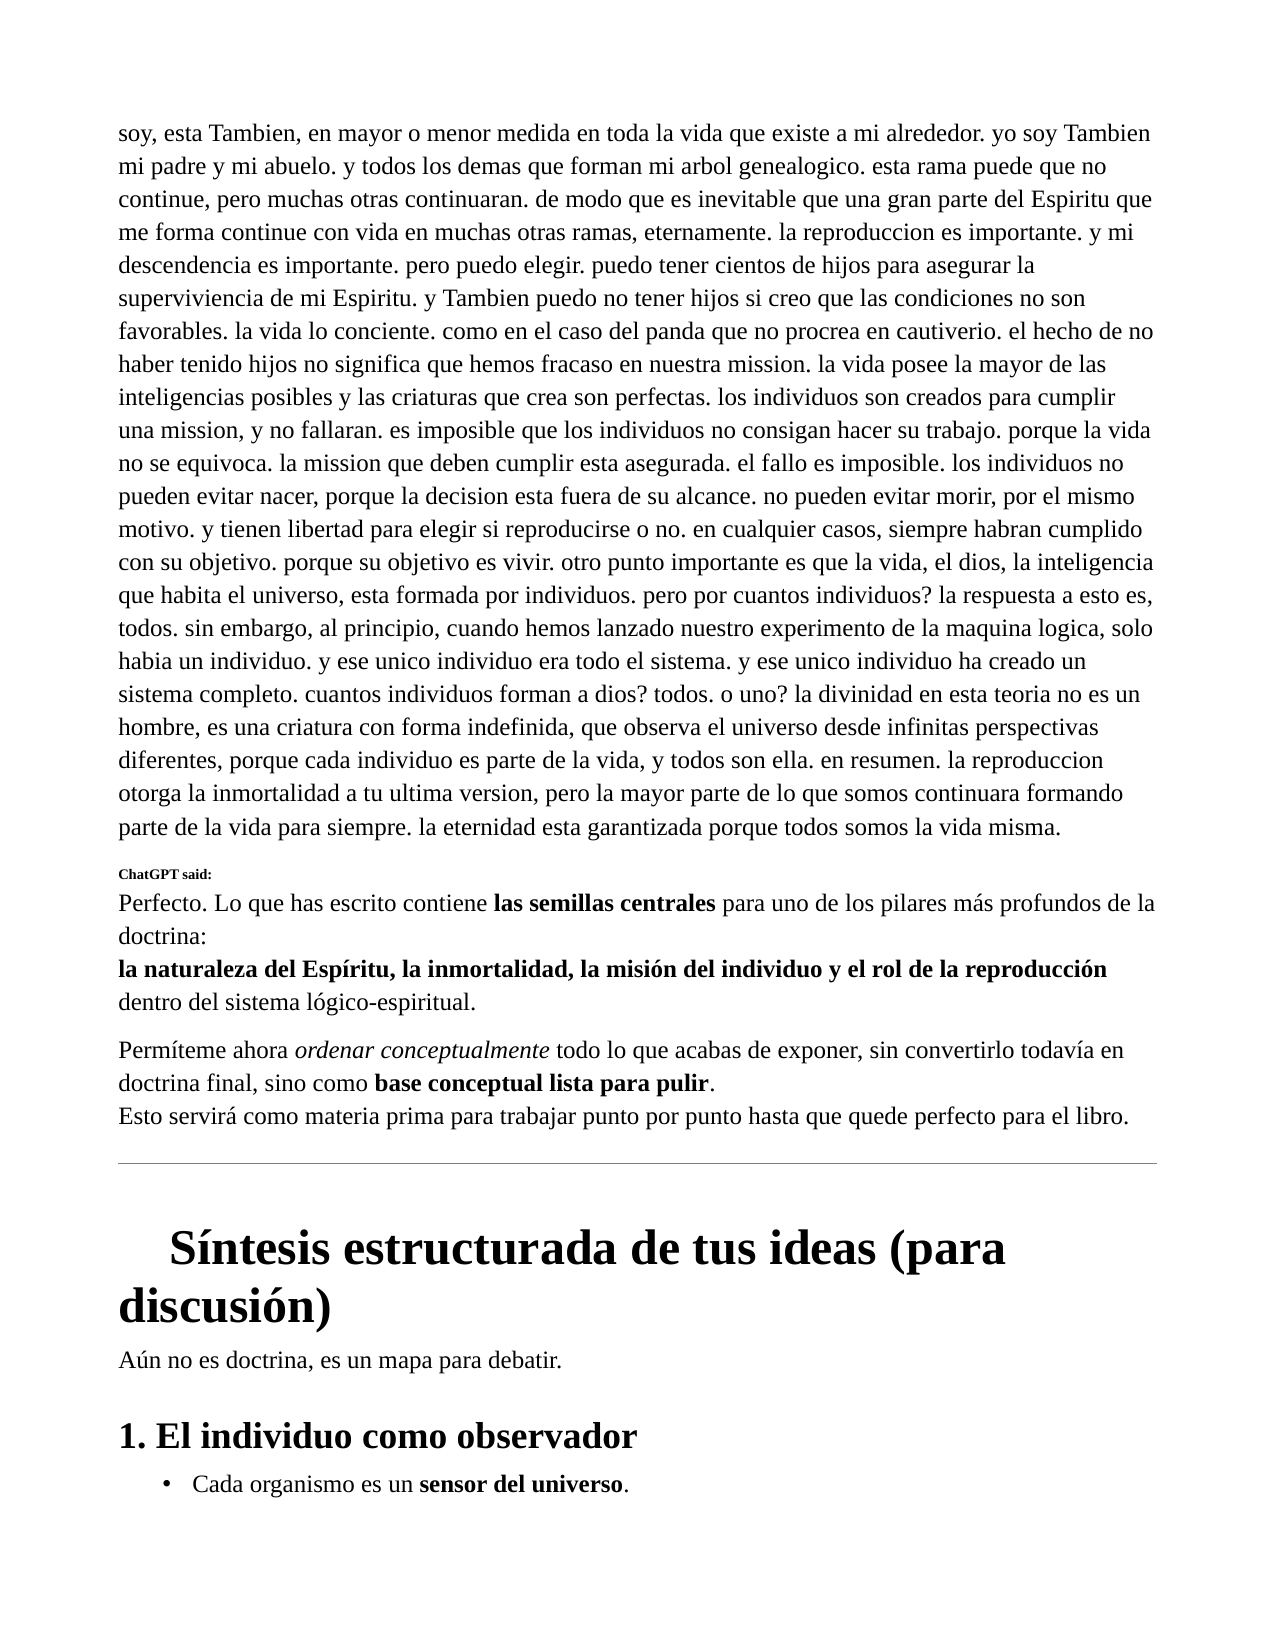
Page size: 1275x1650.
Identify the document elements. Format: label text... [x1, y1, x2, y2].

list Cada organismo es un sensor del universo. [162, 1469, 1157, 1498]
subtitle 1. El individuo como observador [118, 1414, 1157, 1457]
text soy, esta Tambien, en mayor o menor medida en toda la vida que existe a mi alrededor. yo soy Tambien mi padre y mi abuelo. y todos los demas que forman mi arbol genealogico. esta rama puede que no continue, pero muchas otras continuaran. de modo que es inevitable que una gran parte del Espiritu que me forma continue con vida en muchas otras ramas, eternamente. la reproduccion es importante. y mi descendencia es importante. pero puedo elegir. puedo tener cientos de hijos para asegurar la superviviencia de mi Espiritu. y Tambien puedo no tener hijos si creo que las condiciones no son favorables. la vida lo conciente. como en el caso del panda que no procrea en cautiverio. el hecho de no haber tenido hijos no significa que hemos fracaso en nuestra mission. la vida posee la mayor de las inteligencias posibles y las criaturas que crea son perfectas. los individuos son creados para cumplir una mission, y no fallaran. es imposible que los individuos no consigan hacer su trabajo. porque la vida no se equivoca. la mission que deben cumplir esta asegurada. el fallo es imposible. los individuos no pueden evitar nacer, porque la decision esta fuera de su alcance. no pueden evitar morir, por el mismo motivo. y tienen libertad para elegir si reproducirse o no. en cualquier casos, siempre habran cumplido con su objetivo. porque su objetivo es vivir. otro punto importante es que la vida, el dios, la inteligencia que habita el universo, esta formada por individuos. pero por cuantos individuos? la respuesta a esto es, todos. sin embargo, al principio, cuando hemos lanzado nuestro experimento de la maquina logica, solo habia un individuo. y ese unico individuo era todo el sistema. y ese unico individuo ha creado un sistema completo. cuantos individuos forman a dios? todos. o uno? la divinidad en esta teoria no es un hombre, es una criatura con forma indefinida, que observa el universo desde infinitas perspectivas diferentes, porque cada individuo es parte de la vida, y todos son ella. en resumen. la reproduccion otorga la inmortalidad a tu ultima version, pero la mayor parte de lo que somos continuara formando parte de la vida para siempre. la eternidad esta garantizada porque todos somos la vida misma. [118, 118, 1157, 840]
text Perfecto. Lo que has escrito contiene las semillas centrales para uno de los pilares más profundos de la doctrina: la naturaleza del Espíritu, la inmortalidad, la misión del individuo y el rol de la reproducción dentro del sistema lógico-espiritual. [118, 888, 1157, 1016]
subtitle 🔥 Síntesis estructurada de tus ideas (para discusión) [118, 1218, 1157, 1333]
text Aún no es doctrina, es un mapa para debatir. [118, 1346, 1157, 1374]
text Permíteme ahora ordenar conceptualmente todo lo que acabas de exponer, sin convertirlo todavía en doctrina final, sino como base conceptual lista para pulir. Esto servirá como materia prima para trabajar punto por punto hasta que quede perfecto para el libro. [118, 1035, 1157, 1130]
subtitle ChatGPT said: [118, 865, 1157, 882]
